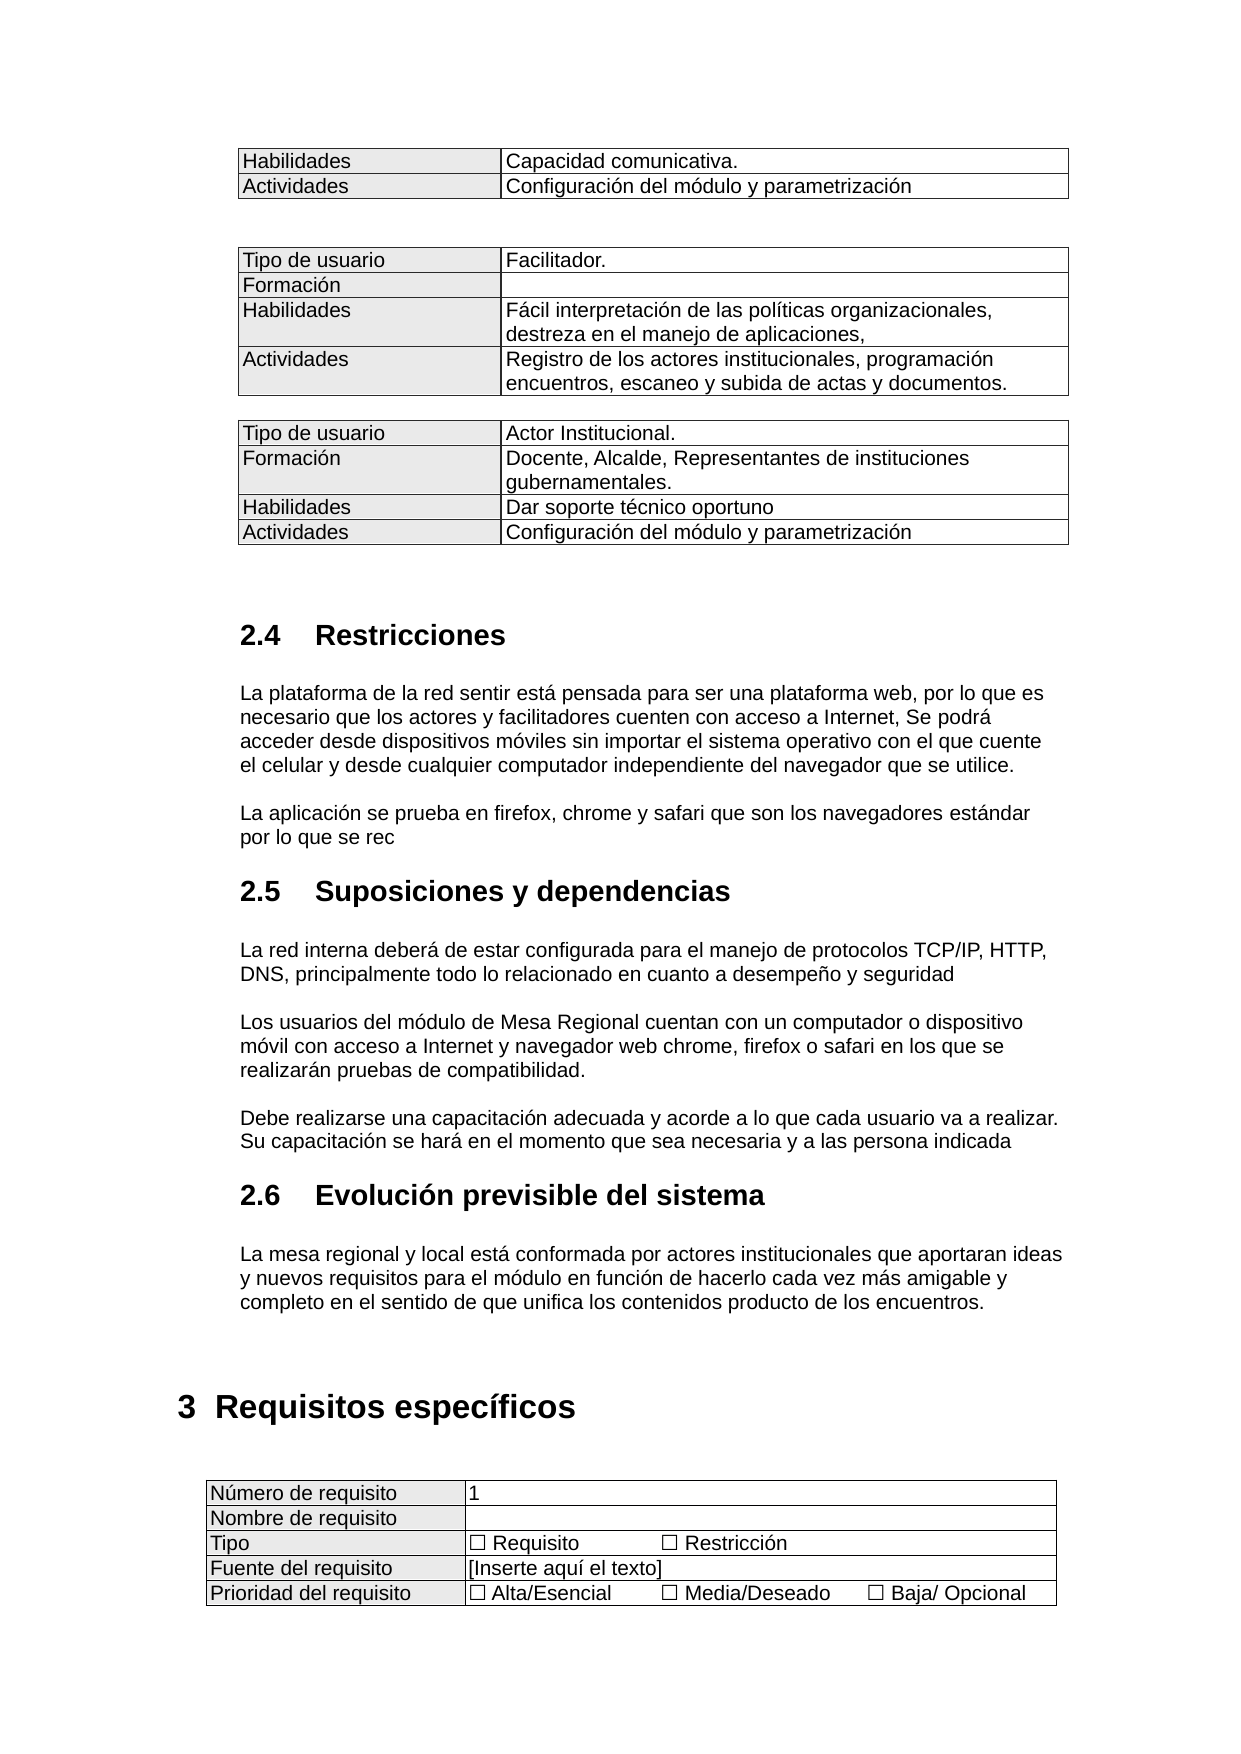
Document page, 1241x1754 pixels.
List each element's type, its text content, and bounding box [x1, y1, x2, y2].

table_cell [502, 273, 1068, 297]
table_cell Fácil interpretación de las políticas organizacionales, destreza en el manejo de aplicaciones, [502, 298, 1068, 346]
table_header Tipo de usuario [239, 421, 500, 444]
text La aplicación se prueba en firefox, chrome y safari que son los navegadores estándar por lo que se rec [240, 801, 1063, 849]
table_cell Formación [239, 446, 500, 493]
subtitle Requisitos específicos [177, 1387, 1063, 1425]
table_cell ☐ Restricción [653, 1531, 1056, 1554]
table_cell ☐ Media/Deseado [653, 1581, 859, 1604]
table_header Tipo de usuario [239, 248, 500, 272]
table_header Facilitador. [502, 248, 1068, 272]
text La red interna deberá de estar configurada para el manejo de protocolos TCP/IP, HTTP, DNS, principalmente todo lo relacionado en cuanto a desempeño y seguridad [240, 938, 1063, 986]
table_cell Nombre de requisito [207, 1506, 465, 1529]
table_header 1 [466, 1481, 1056, 1504]
text Debe realizarse una capacitación adecuada y acorde a lo que cada usuario va a realizar. Su capacitación se hará en el momento que sea necesaria y a las persona indicada [240, 1105, 1063, 1153]
table_cell Habilidades [239, 149, 500, 173]
table_cell Tipo [207, 1531, 465, 1554]
table_cell Formación [239, 273, 500, 297]
table_cell Configuración del módulo y parametrización [502, 520, 1068, 543]
table_cell Docente, Alcalde, Representantes de instituciones gubernamentales. [502, 446, 1068, 493]
text La plataforma de la red sentir está pensada para ser una plataforma web, por lo que es necesario que los actores y facilitadores cuenten con acceso a Internet, Se podrá acceder desde dispositivos móviles sin importar el sistema operativo con el que cuente el celular y desde cualquier computador independiente del navegador que se utilice. [240, 681, 1063, 777]
table_cell Actividades [239, 347, 500, 394]
table_cell Fuente del requisito [207, 1556, 465, 1579]
table_cell Actividades [239, 174, 500, 198]
subtitle Suposiciones y dependencias [240, 874, 1063, 907]
table_cell Habilidades [239, 495, 500, 518]
table_header Número de requisito [207, 1481, 465, 1504]
text La mesa regional y local está conformada por actores institucionales que aportaran ideas y nuevos requisitos para el módulo en función de hacerlo cada vez más amigable y completo en el sentido de que unifica los contenidos producto de los encuentros. [240, 1242, 1063, 1314]
table_cell ☐ Requisito [466, 1531, 653, 1554]
subtitle Evolución previsible del sistema [240, 1178, 1063, 1212]
table_header Actor Institucional. [502, 421, 1068, 444]
table_cell Registro de los actores institucionales, programación encuentros, escaneo y subida de actas y documentos. [502, 347, 1068, 394]
table_cell [Inserte aquí el texto] [466, 1556, 1056, 1579]
table_cell ☐ Baja/ Opcional [859, 1581, 1056, 1604]
text Los usuarios del módulo de Mesa Regional cuentan con un computador o dispositivo móvil con acceso a Internet y navegador web chrome, firefox o safari en los que se realizarán pruebas de compatibilidad. [240, 1009, 1063, 1081]
table_cell Prioridad del requisito [207, 1581, 465, 1604]
table_cell Actividades [239, 520, 500, 543]
table_cell Dar soporte técnico oportuno [502, 495, 1068, 518]
table_cell [466, 1506, 1056, 1529]
table_cell Capacidad comunicativa. [502, 149, 1068, 173]
table_cell Habilidades [239, 298, 500, 346]
table_cell Configuración del módulo y parametrización [502, 174, 1068, 198]
table_cell ☐ Alta/Esencial [466, 1581, 653, 1604]
subtitle Restricciones [240, 617, 1063, 651]
